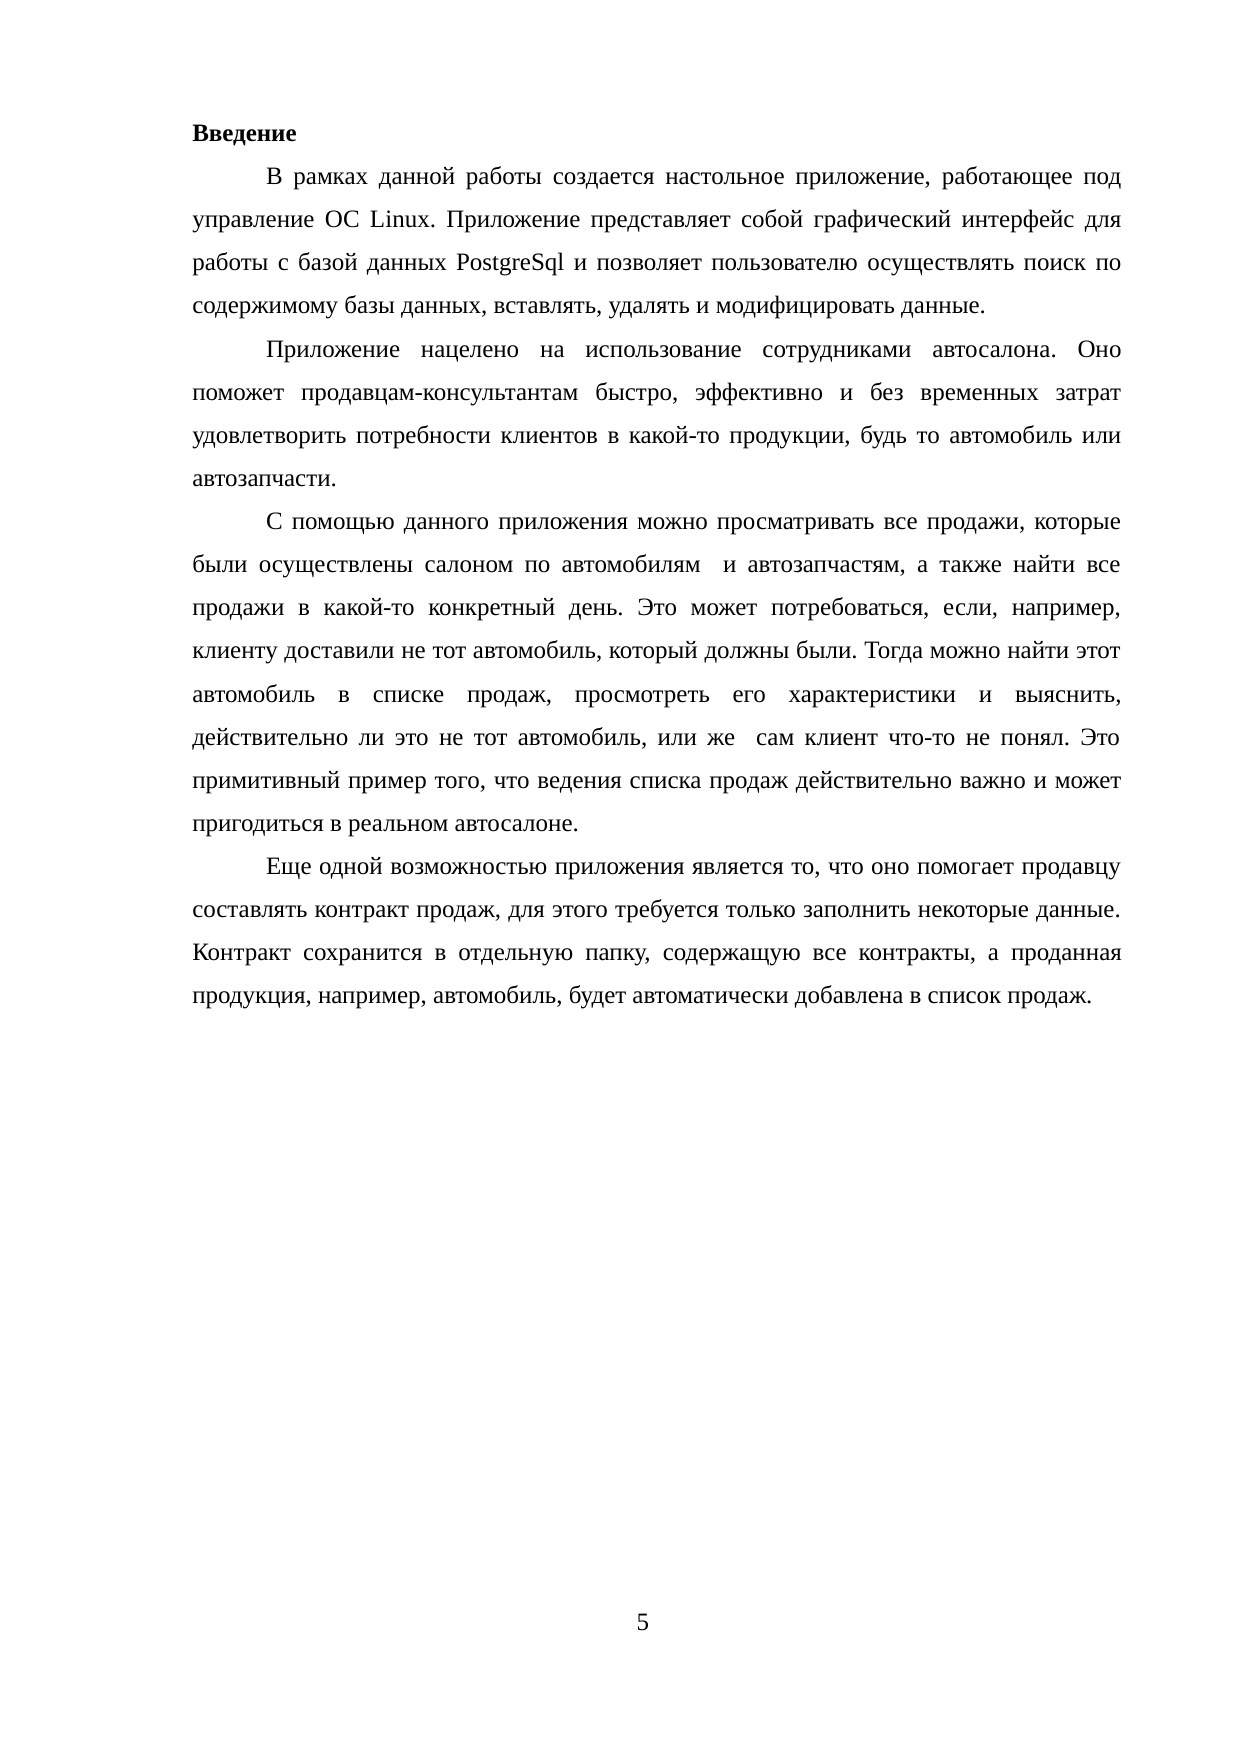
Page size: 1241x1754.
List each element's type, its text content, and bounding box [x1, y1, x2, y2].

text Приложение нацелено на использование сотрудниками автосалона. Оно поможет продавцам-консультантам быстро, эффективно и без временных затрат удовлетворить потребности клиентов в какой-то продукции, будь то автомобиль или автозапчасти. [192, 334, 1122, 492]
text Еще одной возможностью приложения является то, что оно помогает продавцу составлять контракт продаж, для этого требуется только заполнить некоторые данные. Контракт сохранится в отдельную папку, содержащую все контракты, а проданная продукция, например, автомобиль, будет автоматически добавлена в список продаж. [192, 851, 1122, 1009]
text В рамках данной работы создается настольное приложение, работающее под управление ОС Linux. Приложение представляет собой графический интерфейс для работы с базой данных PostgreSql и позволяет пользователю осуществлять поиск по содержимому базы данных, вставлять, удалять и модифицировать данные. [192, 161, 1122, 319]
subtitle Введение [192, 118, 1122, 147]
text С помощью данного приложения можно просматривать все продажи, которые были осуществлены салоном по автомобилям и автозапчастям, а также найти все продажи в какой-то конкретный день. Это может потребоваться, если, например, клиенту доставили не тот автомобиль, который должны были. Тогда можно найти этот автомобиль в списке продаж, просмотреть его характеристики и выяснить, действительно ли это не тот автомобиль, или же сам клиент что-то не понял. Это примитивный пример того, что ведения списка продаж действительно важно и может пригодиться в реальном автосалоне. [192, 506, 1122, 837]
